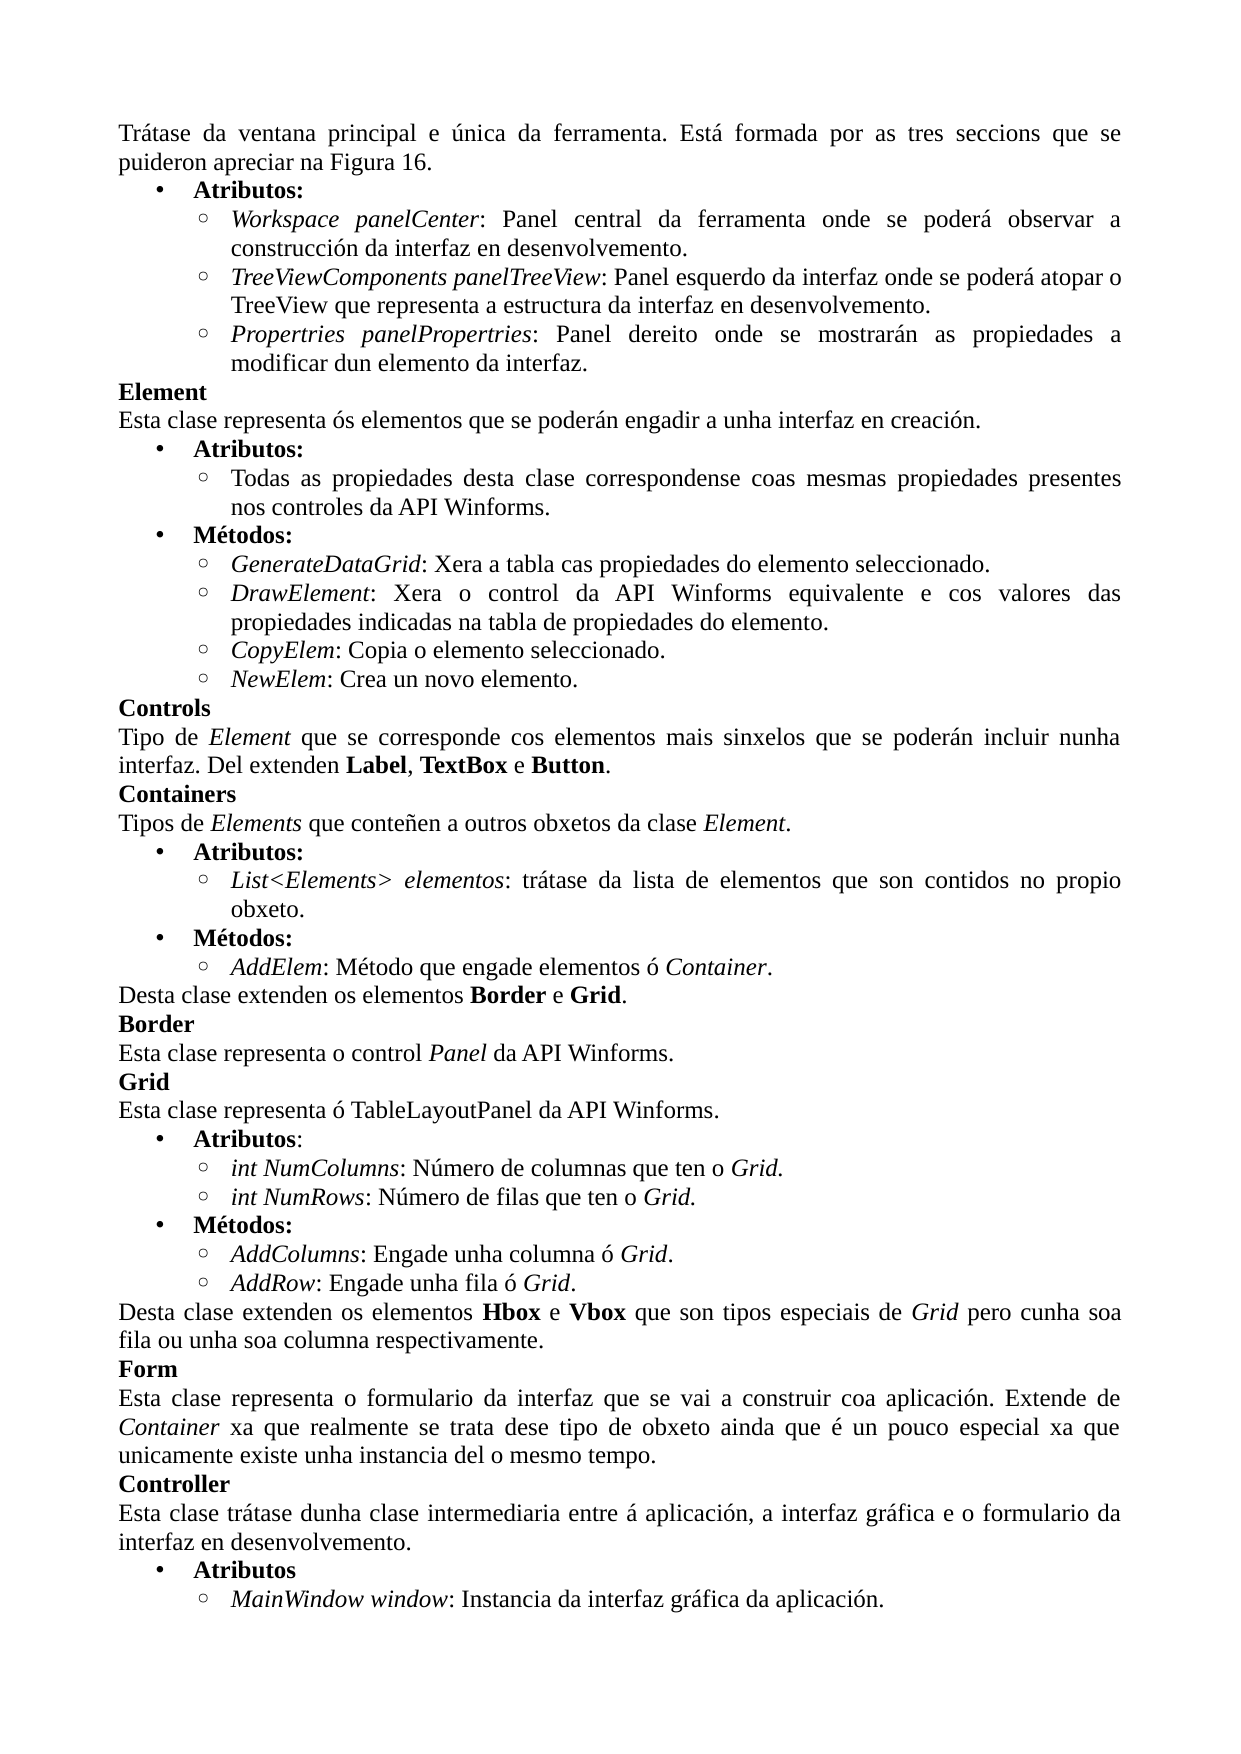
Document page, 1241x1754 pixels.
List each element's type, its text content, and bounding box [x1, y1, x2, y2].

list int NumRows: Número de filas que ten o Grid. [193, 1182, 1122, 1211]
text Esta clase representa ós elementos que se poderán engadir a unha interfaz en creación. [118, 406, 1122, 434]
list AddRow: Engade unha fila ó Grid. [193, 1268, 1122, 1297]
text Tipos de Elements que conteñen a outros obxetos da clase Element. [118, 808, 1122, 837]
text Desta clase extenden os elementos Hbox e Vbox que son tipos especiais de Grid pero cunha soa fila ou unha soa columna respectivamente. [118, 1297, 1122, 1354]
text Desta clase extenden os elementos Border e Grid. [118, 981, 1122, 1009]
text Esta clase trátase dunha clase intermediaria entre á aplicación, a interfaz gráfica e o formulario da interfaz en desenvolvemento. [118, 1498, 1122, 1556]
list Workspace panelCenter: Panel central da ferramenta onde se poderá observar a construcción da interfaz en desenvolvemento. [193, 204, 1122, 262]
text Tipo de Element que se corresponde cos elementos mais sinxelos que se poderán incluir nunha interfaz. Del extenden Label, TextBox e Button. [118, 722, 1122, 779]
list Métodos: [156, 1211, 1122, 1239]
list GenerateDataGrid: Xera a tabla cas propiedades do elemento seleccionado. [193, 549, 1122, 578]
list Atributos: [156, 434, 1122, 463]
text Esta clase representa o control Panel da API Winforms. [118, 1038, 1122, 1067]
list CopyElem: Copia o elemento seleccionado. [193, 636, 1122, 664]
list DrawElement: Xera o control da API Winforms equivalente e cos valores das propiedades indicadas na tabla de propiedades do elemento. [193, 578, 1122, 636]
list TreeViewComponents panelTreeView: Panel esquerdo da interfaz onde se poderá atopar o TreeView que representa a estructura da interfaz en desenvolvemento. [193, 262, 1122, 319]
text Esta clase representa ó TableLayoutPanel da API Winforms. [118, 1096, 1122, 1124]
text Containers [118, 779, 1122, 808]
text Form [118, 1354, 1122, 1383]
list AddColumns: Engade unha columna ó Grid. [193, 1239, 1122, 1268]
text Controller [118, 1469, 1122, 1498]
list Todas as propiedades desta clase correspondense coas mesmas propiedades presentes nos controles da API Winforms. [193, 463, 1122, 521]
list Propertries panelPropertries: Panel dereito onde se mostrarán as propiedades a modificar dun elemento da interfaz. [193, 319, 1122, 377]
list Métodos: [156, 521, 1122, 549]
list NewElem: Crea un novo elemento. [193, 664, 1122, 693]
text Trátase da ventana principal e única da ferramenta. Está formada por as tres seccions que se puideron apreciar na Figura 16. [118, 118, 1122, 176]
list AddElem: Método que engade elementos ó Container. [193, 952, 1122, 981]
text Border [118, 1009, 1122, 1038]
text Esta clase representa o formulario da interfaz que se vai a construir coa aplicación. Extende de Container xa que realmente se trata dese tipo de obxeto ainda que é un pouco especial xa que unicamente existe unha instancia del o mesmo tempo. [118, 1383, 1122, 1469]
list Métodos: [156, 923, 1122, 952]
list Atributos [156, 1556, 1122, 1584]
text Controls [118, 693, 1122, 722]
text Grid [118, 1067, 1122, 1096]
list int NumColumns: Número de columnas que ten o Grid. [193, 1153, 1122, 1182]
list MainWindow window: Instancia da interfaz gráfica da aplicación. [193, 1584, 1122, 1613]
list Atributos: [156, 1124, 1122, 1153]
list Atributos: [156, 176, 1122, 204]
text Element [118, 377, 1122, 406]
list List<Elements> elementos: trátase da lista de elementos que son contidos no propio obxeto. [193, 866, 1122, 923]
list Atributos: [156, 837, 1122, 866]
